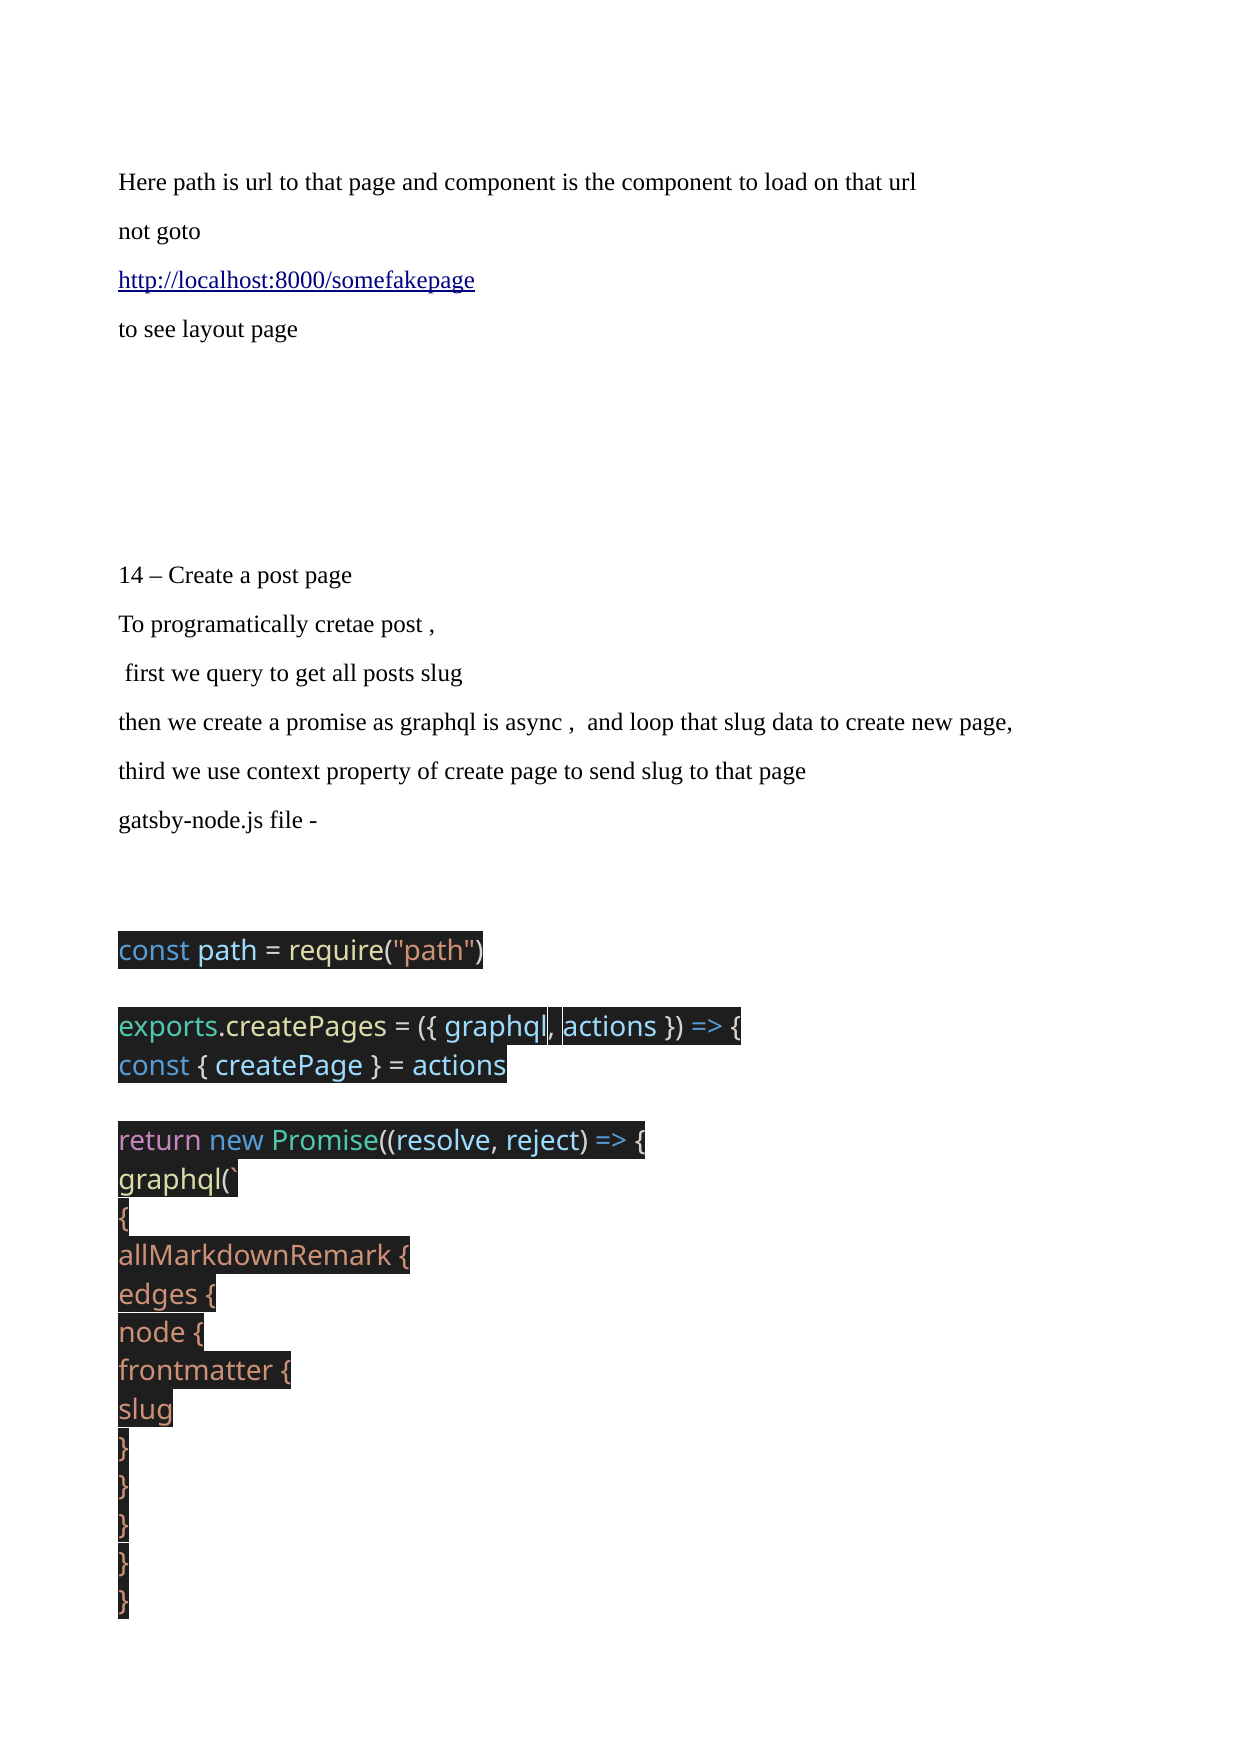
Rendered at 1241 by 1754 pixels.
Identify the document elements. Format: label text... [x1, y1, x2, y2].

text http://localhost:8000/somefakepage [118, 265, 1122, 294]
text frontmatter { [118, 1351, 1122, 1389]
text } [118, 1542, 1122, 1581]
text first we query to get all posts slug [118, 658, 1122, 687]
text return new Promise((resolve, reject) => { [118, 1121, 1122, 1159]
text then we create a promise as graphql is async , and loop that slug data to create new page, [118, 707, 1122, 736]
text } [118, 1581, 1122, 1619]
text } [118, 1466, 1122, 1504]
text to see layout page [118, 314, 1122, 343]
text Here path is url to that page and component is the component to load on that url [118, 167, 1122, 196]
text not goto [118, 216, 1122, 245]
text } [118, 1427, 1122, 1466]
text To programatically cretae post , [118, 609, 1122, 637]
text node { [118, 1312, 1122, 1351]
text 14 – Create a post page [118, 560, 1122, 588]
text slug [118, 1389, 1122, 1427]
text allMarkdownRemark { [118, 1236, 1122, 1274]
text edges { [118, 1274, 1122, 1312]
text } [118, 1504, 1122, 1542]
text third we use context property of create page to send slug to that page [118, 756, 1122, 785]
text gatsby-node.js file - [118, 805, 1122, 834]
text { [118, 1197, 1122, 1236]
text const { createPage } = actions [118, 1045, 1122, 1083]
text graphql(` [118, 1159, 1122, 1197]
text exports.createPages = ({ graphql, actions }) => { [118, 1007, 1122, 1045]
text const path = require("path") [118, 931, 1122, 969]
